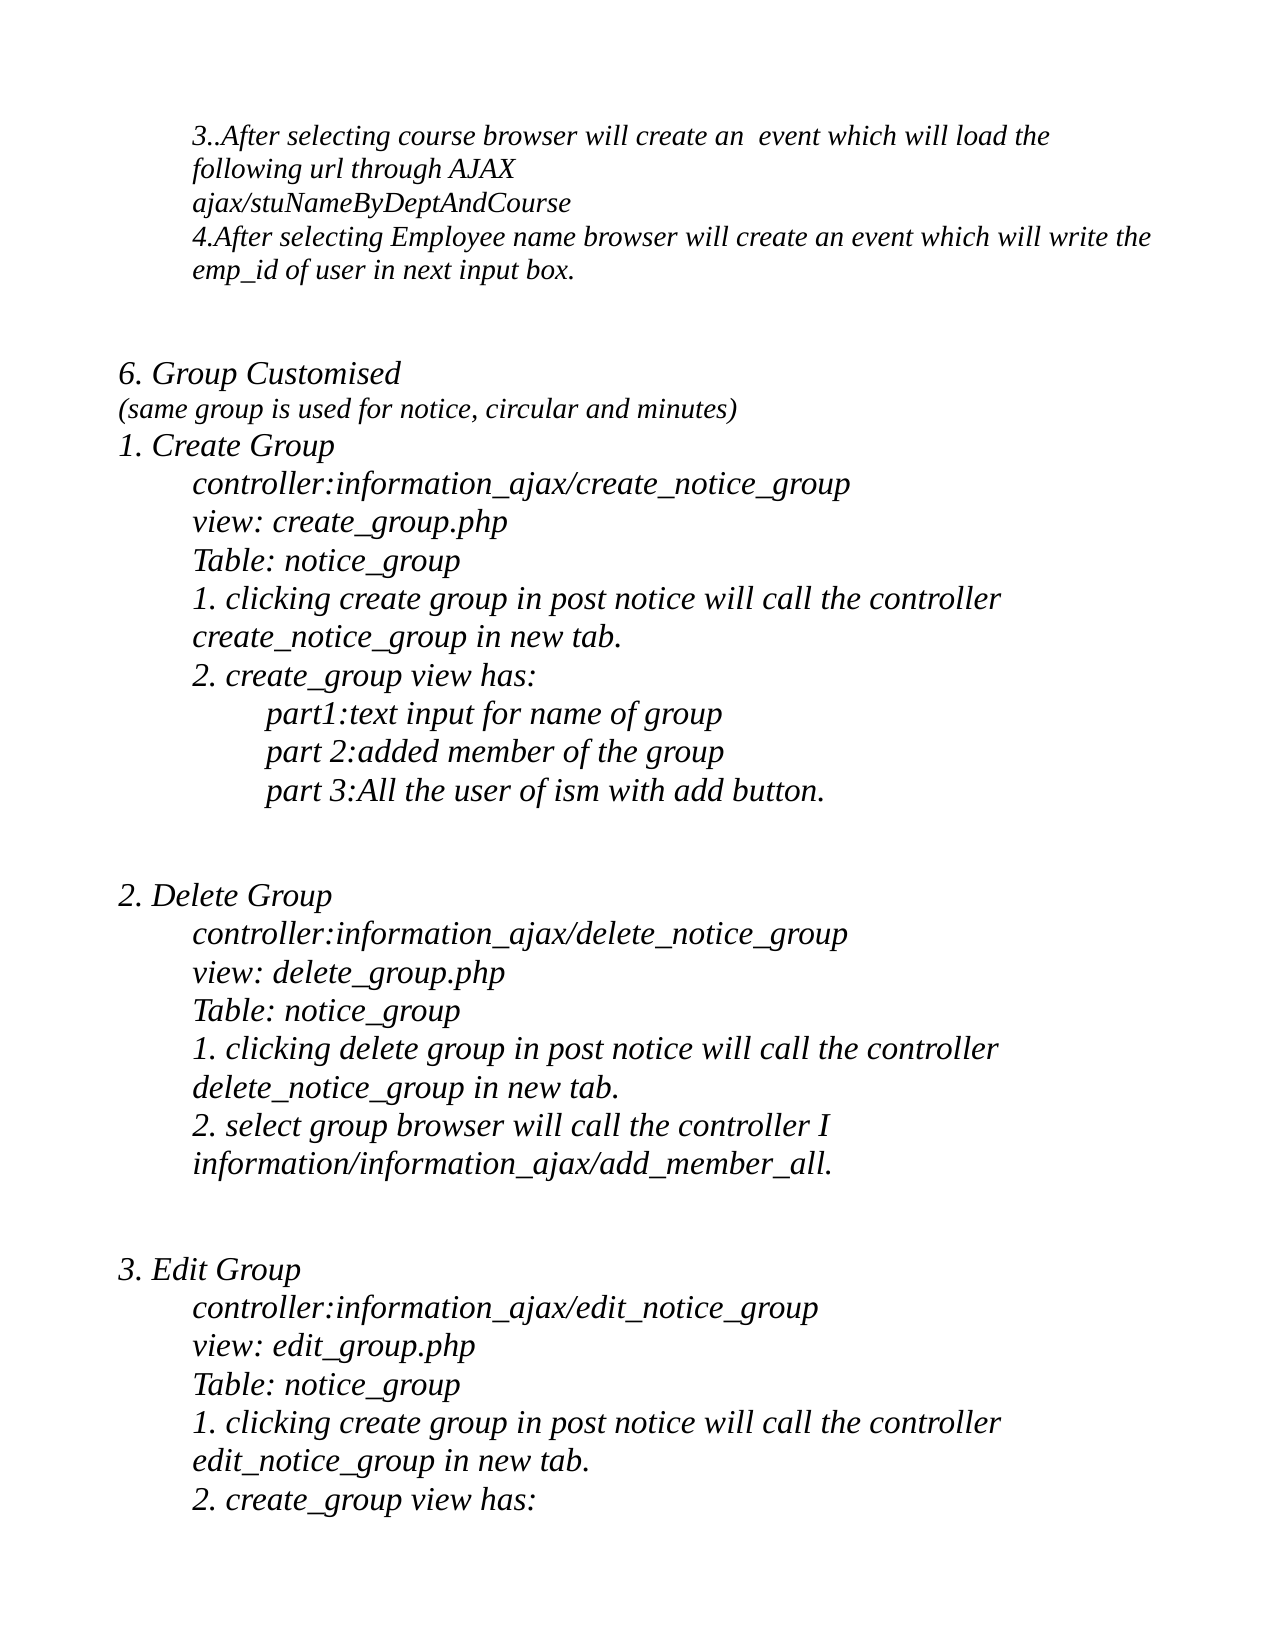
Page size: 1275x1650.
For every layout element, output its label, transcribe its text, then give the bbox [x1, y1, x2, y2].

text 4.After selecting Employee name browser will create an event which will write the emp_id of user in next input box. [118, 219, 1157, 286]
text controller:information_ajax/edit_notice_group [118, 1287, 1157, 1326]
text controller:information_ajax/delete_notice_group [118, 913, 1157, 952]
text ajax/stuNameByDeptAndCourse [118, 185, 1157, 219]
text controller:information_ajax/create_notice_group [118, 463, 1157, 501]
text 1. clicking create group in post notice will call the controller edit_notice_group in new tab. [118, 1402, 1157, 1479]
text 2. Delete Group [118, 875, 1157, 913]
text part 3:All the user of ism with add button. [118, 770, 1157, 808]
text 3..After selecting course browser will create an event which will load the [118, 118, 1157, 152]
text Table: notice_group [118, 540, 1157, 578]
text 2. create_group view has: [118, 655, 1157, 693]
text following url through AJAX [118, 152, 1157, 185]
text 6. Group Customised [118, 353, 1157, 391]
text view: edit_group.php [118, 1326, 1157, 1364]
text 1. clicking delete group in post notice will call the controller delete_notice_group in new tab. [118, 1028, 1157, 1105]
text 3. Edit Group [118, 1249, 1157, 1287]
text view: create_group.php [118, 501, 1157, 540]
text 1. clicking create group in post notice will call the controller create_notice_group in new tab. [118, 578, 1157, 655]
text 2. select group browser will call the controller I information/information_ajax/add_member_all. [118, 1105, 1157, 1182]
text Table: notice_group [118, 990, 1157, 1028]
text part1:text input for name of group [118, 693, 1157, 731]
text 1. Create Group [118, 425, 1157, 463]
text (same group is used for notice, circular and minutes) [118, 391, 1157, 425]
text view: delete_group.php [118, 952, 1157, 990]
text part 2:added member of the group [118, 731, 1157, 770]
text Table: notice_group [118, 1364, 1157, 1402]
text 2. create_group view has: [118, 1479, 1157, 1517]
